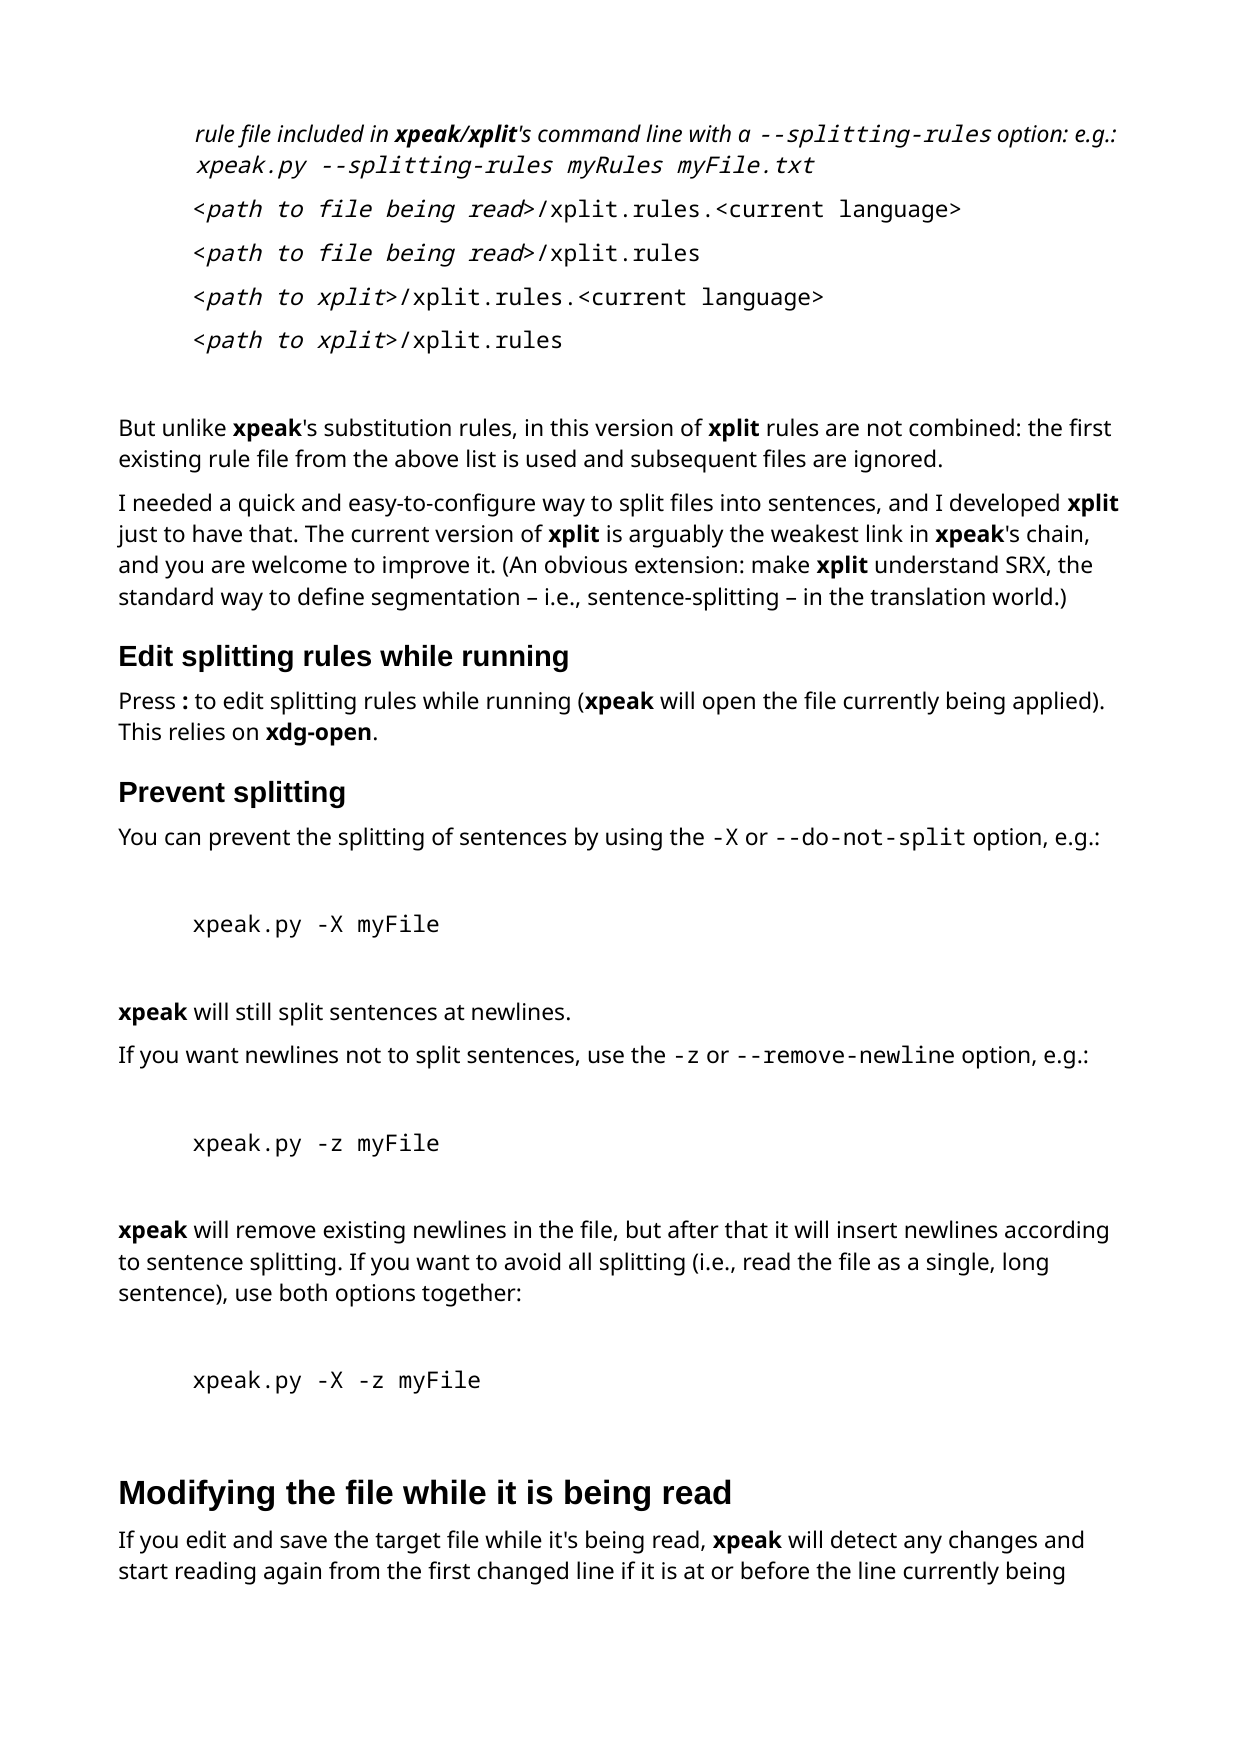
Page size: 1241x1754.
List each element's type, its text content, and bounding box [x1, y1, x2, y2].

text xpeak.py -X myFile [118, 908, 1122, 939]
text Press : to edit splitting rules while running (xpeak will open the file currently being applied). This relies on xdg-open. [118, 685, 1122, 747]
subtitle Modifying the file while it is being read [118, 1473, 1122, 1511]
text You can prevent the splitting of sentences by using the -X or --do-not-split option, e.g.: [118, 821, 1122, 852]
subtitle Prevent splitting [118, 774, 1122, 808]
text I needed a quick and easy-to-configure way to split files into sentences, and I developed xplit just to have that. The current version of xplit is arguably the weakest link in xpeak's chain, and you are welcome to improve it. (An obvious extension: make xplit understand SRX, the standard way to define segmentation – i.e., sentence-splitting – in the translation world.) [118, 487, 1122, 612]
text xpeak.py -z myFile [118, 1127, 1122, 1158]
subtitle Edit splitting rules while running [118, 639, 1122, 672]
text But unlike xpeak's substitution rules, in this version of xplit rules are not combined: the first existing rule file from the above list is used and subsequent files are ignored. [118, 412, 1122, 474]
text If you edit and save the target file while it's being read, xpeak will detect any changes and start reading again from the first changed line if it is at or before the line currently being [118, 1524, 1122, 1586]
text <path to xplit>/xplit.rules [118, 324, 1122, 356]
text xpeak will remove existing newlines in the file, but after that it will insert newlines according to sentence splitting. If you want to avoid all splitting (i.e., read the file as a single, long sentence), use both options together: [118, 1214, 1122, 1308]
text If you want newlines not to split sentences, use the -z or --remove-newline option, e.g.: [118, 1039, 1122, 1071]
text <path to xplit>/xplit.rules.<current language> [118, 281, 1122, 312]
text xpeak.py -X -z myFile [118, 1364, 1122, 1396]
text xpeak will still split sentences at newlines. [118, 996, 1122, 1027]
text rule file included in xpeak/xplit's command line with a --splitting-rules option: e.g.: xpeak.py --splitting-rules myRules myFile.txt [118, 118, 1122, 181]
text <path to file being read>/xplit.rules [118, 237, 1122, 268]
text <path to file being read>/xplit.rules.<current language> [118, 193, 1122, 224]
